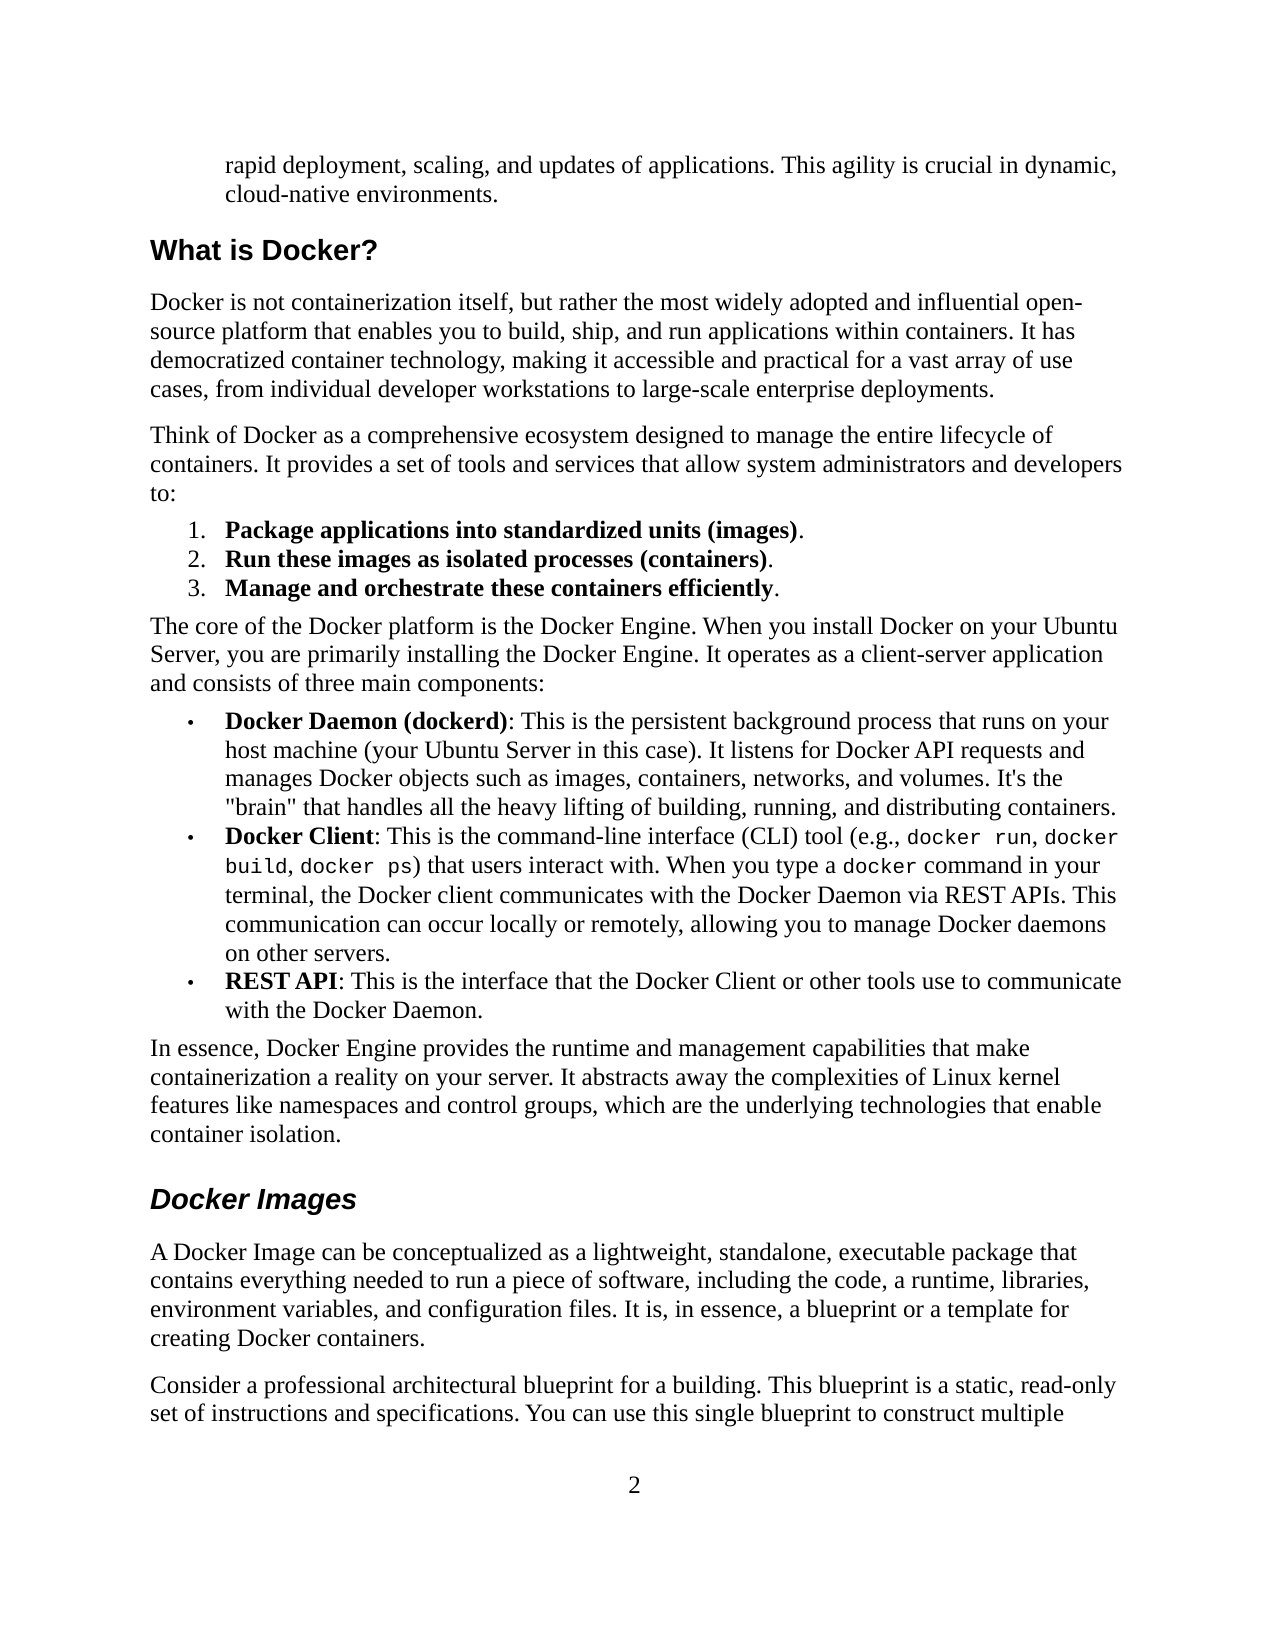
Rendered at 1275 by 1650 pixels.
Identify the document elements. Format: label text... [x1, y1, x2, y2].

text Think of Docker as a comprehensive ecosystem designed to manage the entire lifecycle of containers. It provides a set of tools and services that allow system administrators and developers to: [150, 420, 1125, 507]
subtitle Docker Images [150, 1182, 1125, 1215]
text The core of the Docker platform is the Docker Engine. When you install Docker on your Ubuntu Server, you are primarily installing the Docker Engine. It operates as a client-server application and consists of three main components: [150, 611, 1125, 697]
list rapid deployment, scaling, and updates of applications. This agility is crucial in dynamic, cloud-native environments. [187, 150, 1125, 207]
list Run these images as isolated processes (containers). [187, 544, 1125, 573]
text Docker is not containerization itself, but rather the most widely adopted and influential open-source platform that enables you to build, ship, and run applications within containers. It has democratized container technology, making it accessible and practical for a vast array of use cases, from individual developer workstations to large-scale enterprise deployments. [150, 287, 1125, 402]
list Docker Daemon (dockerd): This is the persistent background process that runs on your host machine (your Ubuntu Server in this case). It listens for Docker API requests and manages Docker objects such as images, containers, networks, and volumes. It's the "brain" that handles all the heavy lifting of building, running, and distributing containers. [187, 706, 1125, 821]
text A Docker Image can be conceptualized as a lightweight, standalone, executable package that contains everything needed to run a piece of software, including the code, a runtime, libraries, environment variables, and configuration files. It is, in essence, a blueprint or a template for creating Docker containers. [150, 1237, 1125, 1352]
subtitle What is Docker? [150, 232, 1125, 266]
list Docker Client: This is the command-line interface (CLI) tool (e.g., docker run, docker build, docker ps) that users interact with. When you type a docker command in your terminal, the Docker client communicates with the Docker Daemon via REST APIs. This communication can occur locally or remotely, allowing you to manage Docker daemons on other servers. [187, 821, 1125, 966]
list Package applications into standardized units (images). [187, 516, 1125, 544]
text In essence, Docker Engine provides the runtime and management capabilities that make containerization a reality on your server. It abstracts away the complexities of Linux kernel features like namespaces and control groups, which are the underlying technologies that enable container isolation. [150, 1033, 1125, 1148]
list REST API: This is the interface that the Docker Client or other tools use to communicate with the Docker Daemon. [187, 966, 1125, 1024]
list Manage and orchestrate these containers efficiently. [187, 573, 1125, 602]
text Consider a professional architectural blueprint for a building. This blueprint is a static, read-only set of instructions and specifications. You can use this single blueprint to construct multiple [150, 1370, 1125, 1427]
